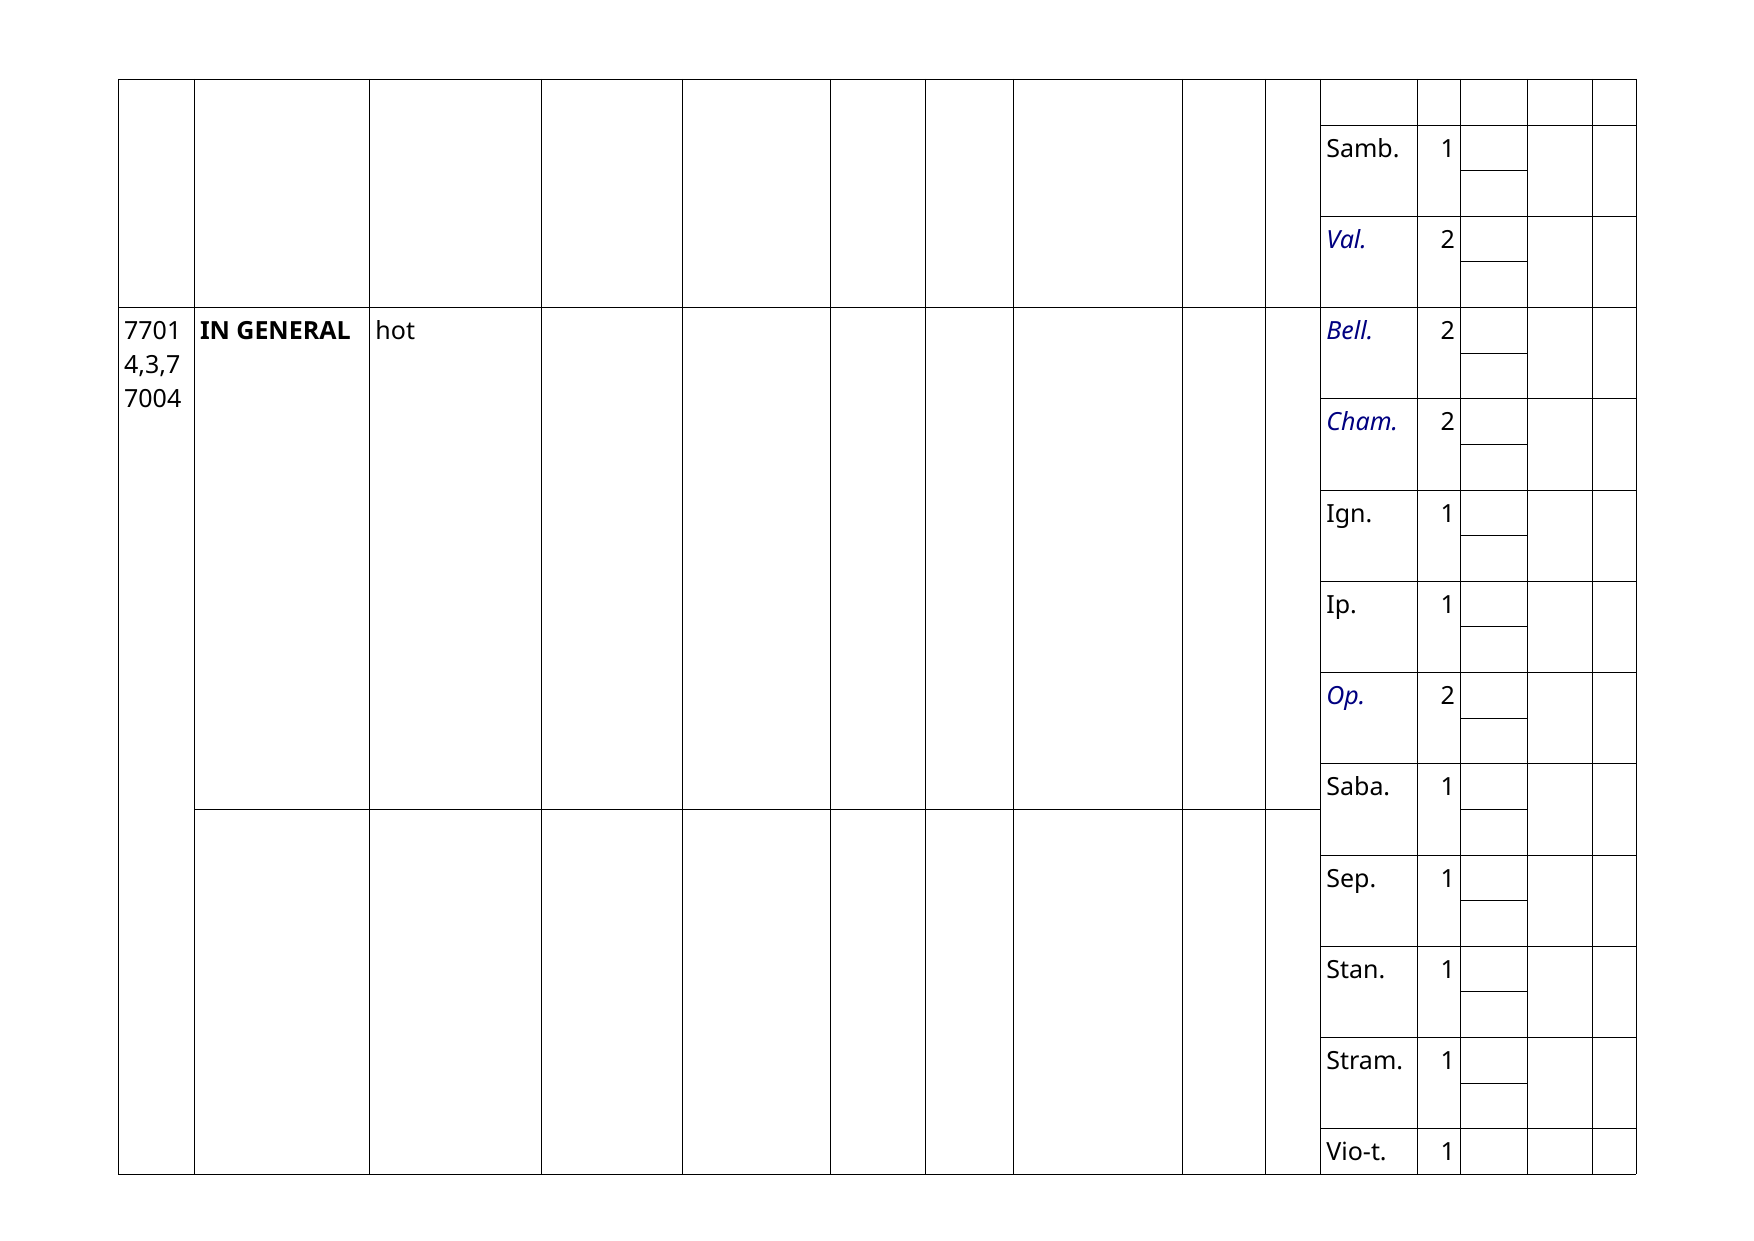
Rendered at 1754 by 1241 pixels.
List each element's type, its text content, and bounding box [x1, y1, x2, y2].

table_cell [1528, 308, 1592, 398]
table_cell [1461, 582, 1527, 626]
table_cell [683, 308, 830, 809]
table_cell [926, 810, 1013, 1174]
table_cell 2 [1418, 399, 1460, 489]
table_cell 1 [1418, 856, 1460, 946]
table_cell [370, 80, 541, 307]
table_cell [1461, 992, 1527, 1037]
table_cell [370, 810, 541, 1174]
table_cell [1528, 1038, 1592, 1128]
table_cell [1461, 719, 1527, 763]
table_cell [1461, 764, 1527, 809]
table_cell Op. [1321, 673, 1417, 763]
table_cell [926, 80, 1013, 307]
table_cell [683, 810, 830, 1174]
table_cell [1528, 947, 1592, 1037]
table_cell [1461, 1038, 1527, 1083]
table_cell 1 [1418, 1038, 1460, 1128]
table_cell [1461, 354, 1527, 398]
table_cell [1528, 1129, 1592, 1174]
table_cell [195, 80, 369, 307]
table_cell Val. [1321, 217, 1417, 307]
table_cell [1461, 262, 1527, 307]
table_cell [1266, 810, 1320, 1174]
table_cell [1593, 582, 1636, 672]
table_cell [1593, 764, 1636, 854]
table_cell 1 [1418, 1129, 1460, 1174]
table_cell in general [195, 308, 369, 809]
table_cell [1593, 308, 1636, 398]
table_cell [1461, 1129, 1527, 1174]
table_cell Ip. [1321, 582, 1417, 672]
table_cell [1528, 764, 1592, 854]
table_cell [1183, 810, 1265, 1174]
table_cell 2 [1418, 308, 1460, 398]
table_cell [195, 810, 369, 1174]
table_cell [1528, 399, 1592, 489]
table_cell 1 [1418, 947, 1460, 1037]
table_cell 2 [1418, 217, 1460, 307]
table_cell Saba. [1321, 764, 1417, 854]
table_cell Bell. [1321, 308, 1417, 398]
table_cell 1 [1418, 582, 1460, 672]
table_cell [1461, 536, 1527, 581]
table_cell [1528, 126, 1592, 216]
table_cell [1461, 126, 1527, 170]
table_cell [1461, 399, 1527, 444]
table_cell [1461, 810, 1527, 854]
table_cell [1266, 80, 1320, 307]
table_cell [1461, 217, 1527, 261]
table_cell [1014, 308, 1182, 809]
table_cell Stan. [1321, 947, 1417, 1037]
table_cell [926, 308, 1013, 809]
table_cell Cham. [1321, 399, 1417, 489]
table_cell [1528, 491, 1592, 581]
table_cell [542, 810, 682, 1174]
table_cell [1461, 856, 1527, 900]
table_cell hot [370, 308, 541, 809]
table_cell [1461, 947, 1527, 991]
table_cell Samb. [1321, 126, 1417, 216]
table_cell [1321, 80, 1417, 124]
table_cell [1461, 445, 1527, 489]
table_cell [1593, 126, 1636, 216]
table_cell [1593, 1129, 1636, 1174]
table_cell [1183, 308, 1265, 809]
table_cell 1 [1418, 491, 1460, 581]
table_cell [1528, 80, 1592, 124]
table_cell [1461, 1084, 1527, 1128]
table_cell [1461, 673, 1527, 718]
table_cell Vio-t. [1321, 1129, 1417, 1174]
table_cell Stram. [1321, 1038, 1417, 1128]
table_cell [1593, 1038, 1636, 1128]
table_cell [683, 80, 830, 307]
table_cell [1593, 947, 1636, 1037]
table_cell [1528, 217, 1592, 307]
table_cell [831, 308, 925, 809]
table_cell [1418, 80, 1460, 124]
table_cell [831, 810, 925, 1174]
table_cell [1593, 856, 1636, 946]
table_cell [1461, 901, 1527, 946]
table_cell [1461, 491, 1527, 535]
table_cell [1014, 80, 1182, 307]
table_cell [1461, 308, 1527, 353]
table_cell [1528, 582, 1592, 672]
table_cell 77014,3,77004 [119, 308, 194, 1174]
table_cell 2 [1418, 673, 1460, 763]
table_cell [1266, 308, 1320, 809]
table_cell Sep. [1321, 856, 1417, 946]
table_cell [1593, 673, 1636, 763]
table_cell 1 [1418, 764, 1460, 854]
table_cell Ign. [1321, 491, 1417, 581]
table_cell [1593, 491, 1636, 581]
table_cell [831, 80, 925, 307]
table_cell [1528, 856, 1592, 946]
table_cell [1461, 171, 1527, 216]
table_cell [1014, 810, 1182, 1174]
table_cell [1593, 80, 1636, 124]
table_cell [542, 80, 682, 307]
table_cell 1 [1418, 126, 1460, 216]
table_cell [1461, 80, 1527, 124]
table_cell [1593, 399, 1636, 489]
table_cell [119, 80, 194, 307]
table_cell [1528, 673, 1592, 763]
table_cell [1183, 80, 1265, 307]
table_cell [542, 308, 682, 809]
table_cell [1593, 217, 1636, 307]
table_cell [1461, 627, 1527, 672]
